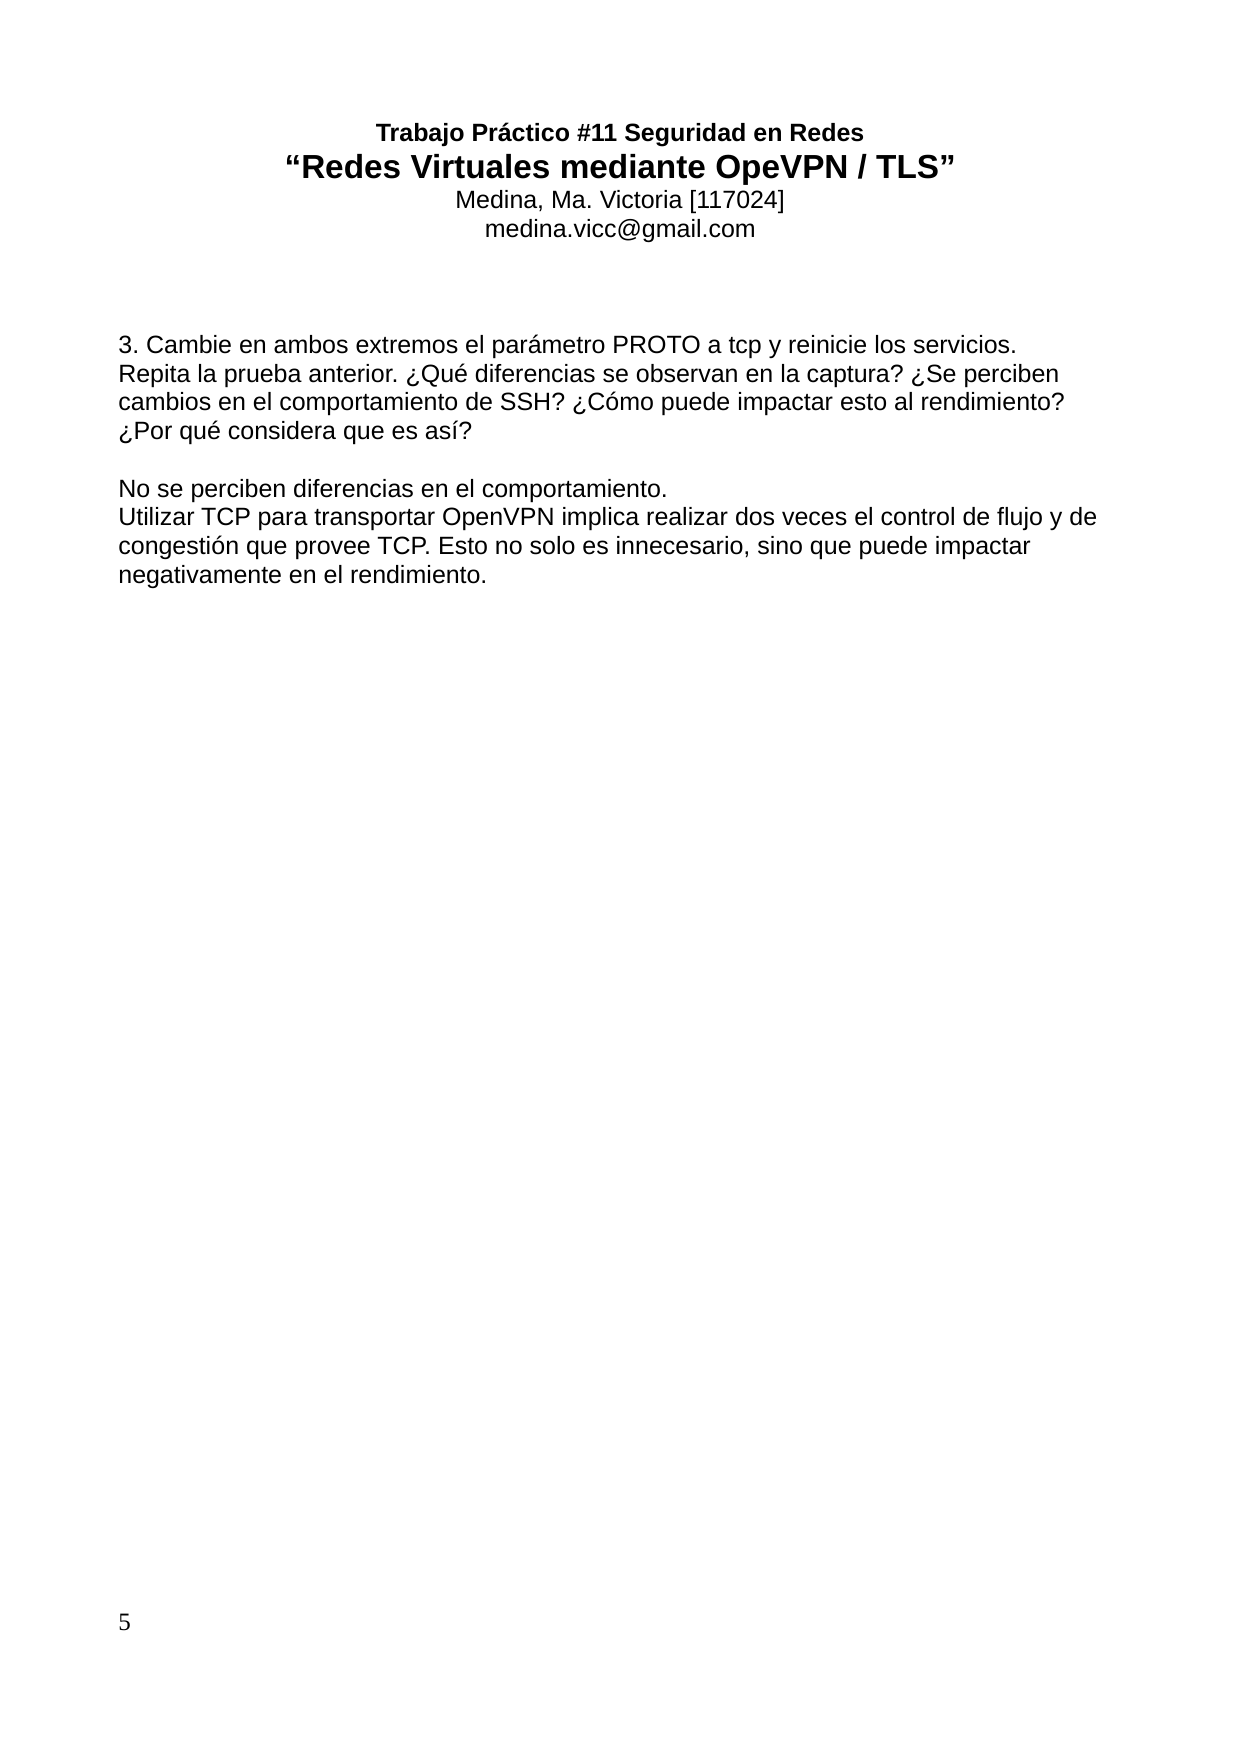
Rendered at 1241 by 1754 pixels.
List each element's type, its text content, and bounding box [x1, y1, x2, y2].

text Utilizar TCP para transportar OpenVPN implica realizar dos veces el control de flujo y de [118, 502, 1122, 531]
text Repita la prueba anterior. ¿Qué diferencias se observan en la captura? ¿Se perciben cambios en el comportamiento de SSH? ¿Cómo puede impactar esto al rendimiento? ¿Por qué considera que es así? [118, 358, 1122, 445]
text 3. Cambie en ambos extremos el parámetro PROTO a tcp y reinicie los servicios. [118, 330, 1122, 358]
text negativamente en el rendimiento. [118, 560, 1122, 588]
text congestión que provee TCP. Esto no solo es innecesario, sino que puede impactar [118, 531, 1122, 560]
text No se perciben diferencias en el comportamiento. [118, 473, 1122, 502]
